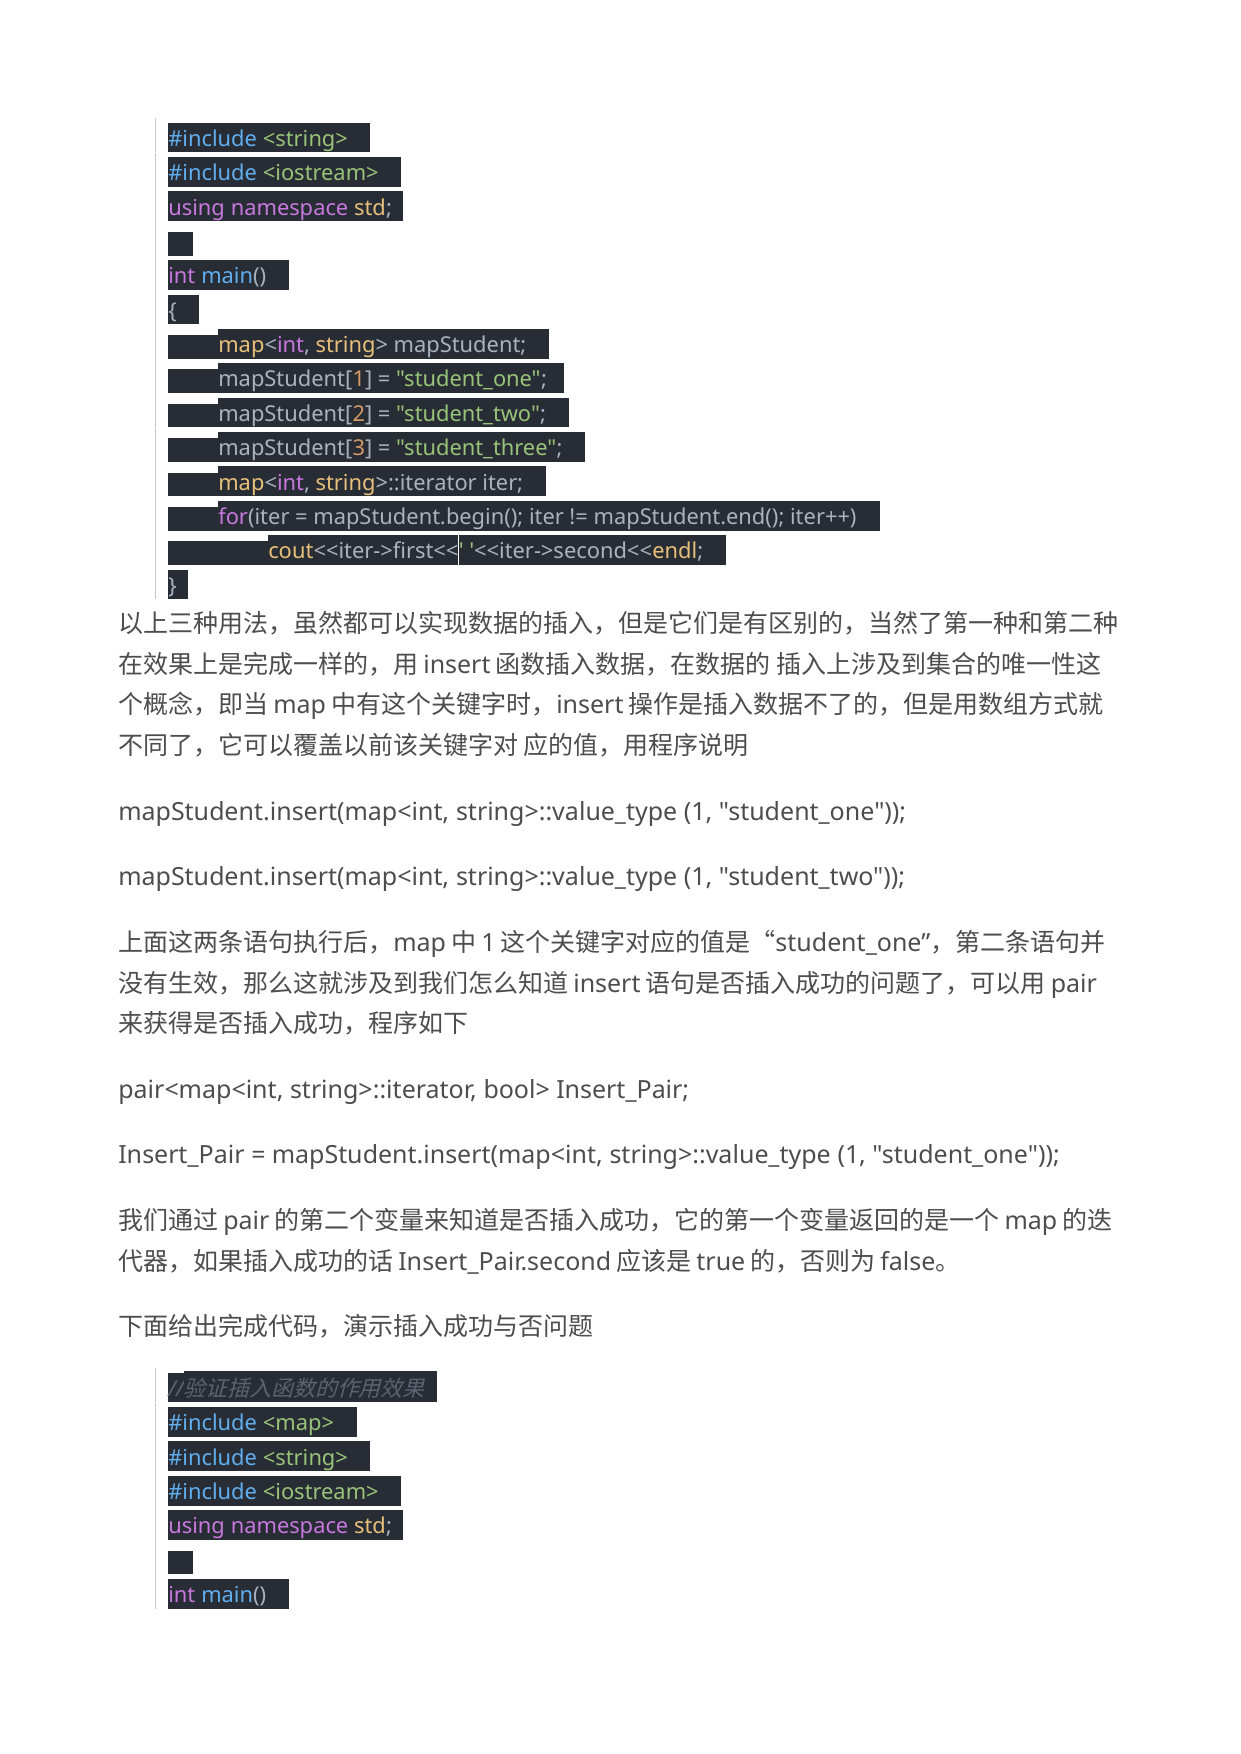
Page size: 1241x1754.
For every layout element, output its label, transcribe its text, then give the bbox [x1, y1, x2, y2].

text pair<map<int, string>::iterator, bool> Insert_Pair; [118, 1065, 1122, 1106]
text Insert_Pair = mapStudent.insert(map<int, string>::value_type (1, "student_one")); [118, 1131, 1122, 1171]
text [118, 496, 155, 531]
text [118, 1368, 155, 1402]
text map<int, string> mapStudent; [156, 324, 1122, 359]
text [118, 565, 155, 599]
text map<int, string>::iterator iter; [156, 462, 1122, 496]
text 以上三种用法，虽然都可以实现数据的插入，但是它们是有区别的，当然了第一种和第二种在效果上是完成一样的，用insert函数插入数据，在数据的 插入上涉及到集合的唯一性这个概念，即当map中有这个关键字时，insert操作是插入数据不了的，但是用数组方式就不同了，它可以覆盖以前该关键字对 应的值，用程序说明 [118, 599, 1122, 762]
text { [156, 290, 1122, 324]
text mapStudent.insert(map<int, string>::value_type (1, "student_one")); [118, 787, 1122, 827]
text [118, 1574, 155, 1609]
text [118, 531, 155, 565]
text mapStudent[3] = "student_three"; [156, 427, 1122, 462]
text //验证插入函数的作用效果 [156, 1368, 1122, 1402]
text for(iter = mapStudent.begin(); iter != mapStudent.end(); iter++) [156, 496, 1122, 531]
text [118, 256, 155, 290]
text #include <iostream> [156, 1471, 1122, 1506]
text [118, 324, 155, 359]
text using namespace std; [156, 1506, 1122, 1540]
text [118, 152, 155, 187]
text mapStudent[1] = "student_one"; [156, 359, 1122, 393]
text #include <map> [156, 1402, 1122, 1437]
text [118, 1471, 155, 1506]
text [118, 118, 155, 152]
text [118, 1437, 155, 1471]
text 下面给出完成代码，演示插入成功与否问题 [118, 1302, 1122, 1343]
text using namespace std; [156, 187, 1122, 221]
text #include <string> [156, 118, 1122, 152]
text 我们通过pair的第二个变量来知道是否插入成功，它的第一个变量返回的是一个map的迭代器，如果插入成功的话Insert_Pair.second应该是true的，否则为false。 [118, 1196, 1122, 1277]
text [118, 187, 155, 221]
text mapStudent[2] = "student_two"; [156, 393, 1122, 427]
text [118, 393, 155, 427]
text } [156, 565, 1122, 599]
text [118, 1402, 155, 1437]
text [118, 290, 155, 324]
text [118, 462, 155, 496]
text #include <string> [156, 1437, 1122, 1471]
text int main() [156, 1574, 1122, 1609]
text [118, 359, 155, 393]
text int main() [156, 256, 1122, 290]
text #include <iostream> [156, 152, 1122, 187]
text 上面这两条语句执行后，map中1这个关键字对应的值是“student_one”，第二条语句并没有生效，那么这就涉及到我们怎么知道insert语句是否插入成功的问题了，可以用pair来获得是否插入成功，程序如下 [118, 918, 1122, 1040]
text [118, 427, 155, 462]
text [118, 1506, 155, 1540]
text mapStudent.insert(map<int, string>::value_type (1, "student_two")); [118, 852, 1122, 893]
text cout<<iter->first<<' '<<iter->second<<endl; [156, 531, 1122, 565]
